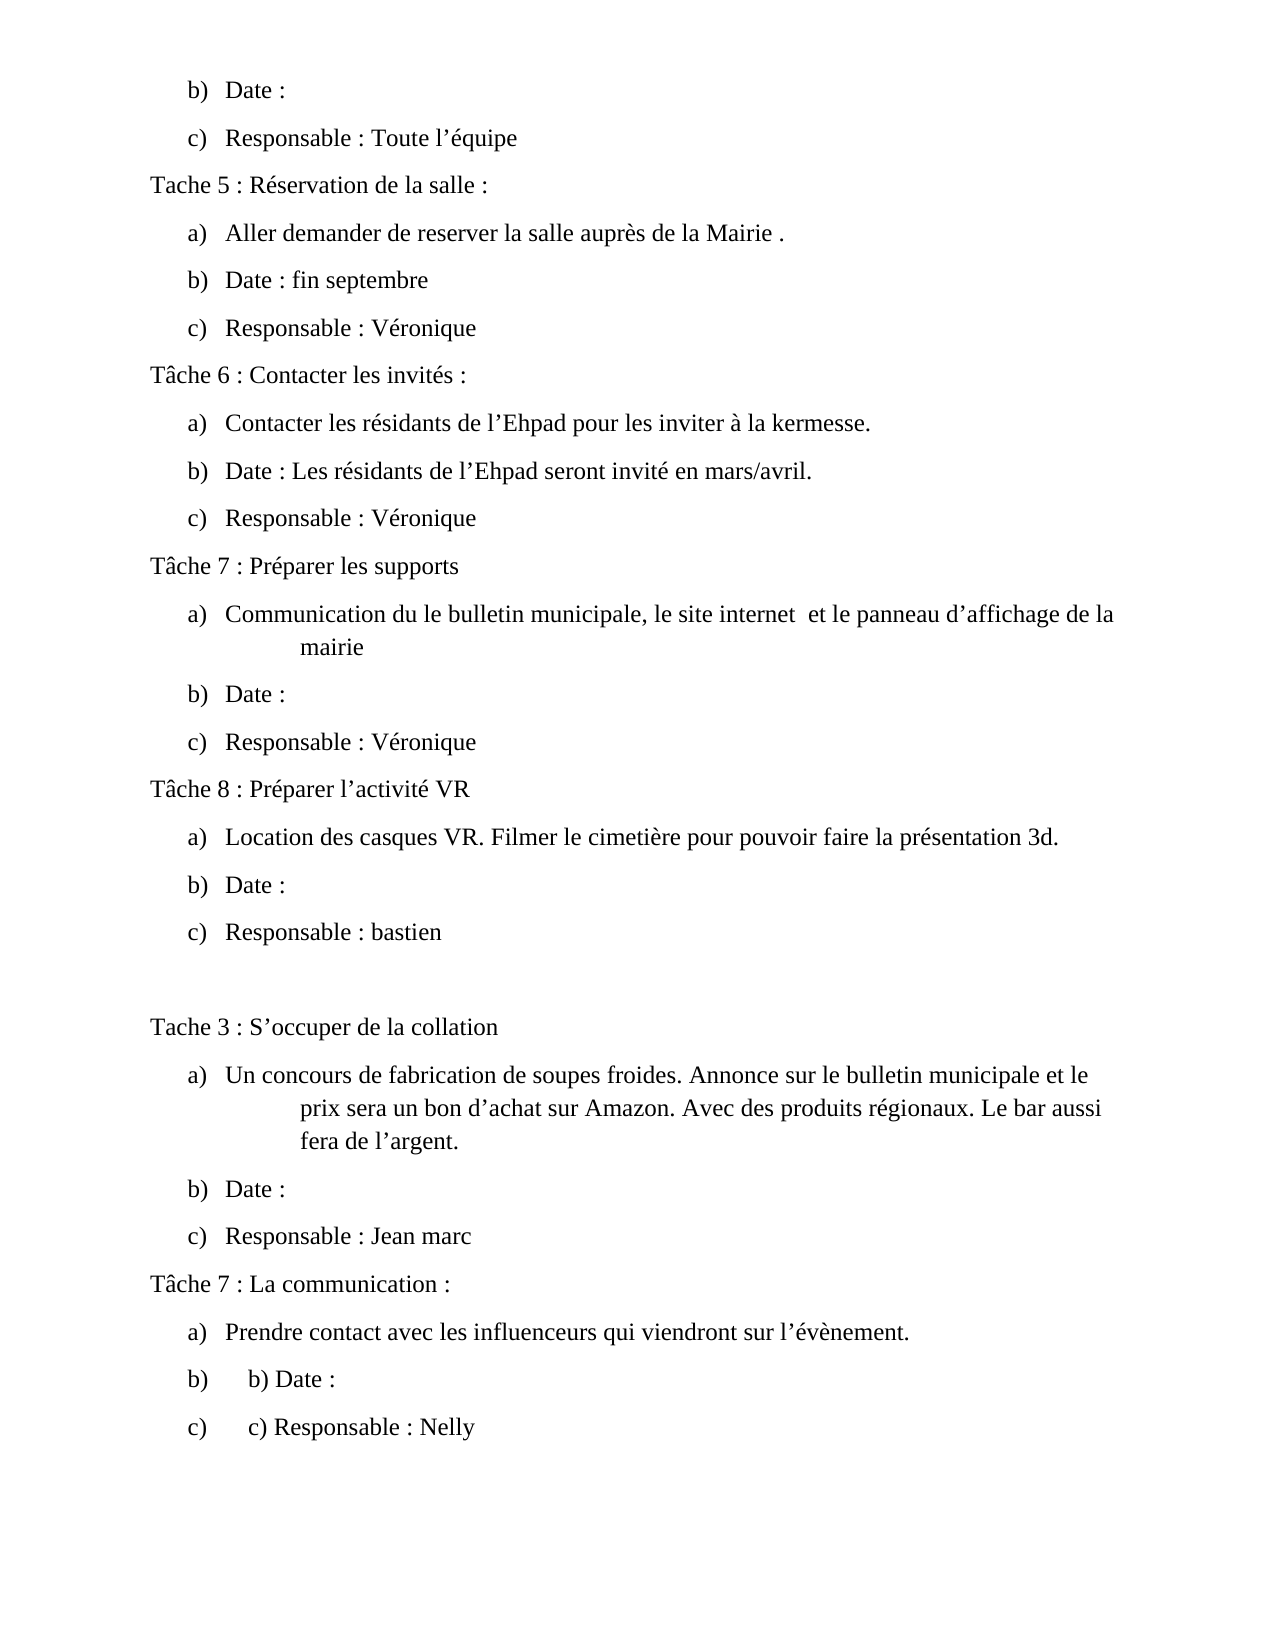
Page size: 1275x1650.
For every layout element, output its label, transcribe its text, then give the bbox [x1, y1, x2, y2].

list Date : Les résidants de l’Ehpad seront invité en mars/avril. [187, 456, 1125, 484]
list Date : [187, 75, 1125, 104]
text Tache 5 : Réservation de la salle : [150, 170, 1125, 199]
text Tâche 7 : Préparer les supports [150, 551, 1125, 580]
list Responsable : bastien [187, 917, 1125, 946]
text Tâche 6 : Contacter les invités : [150, 361, 1125, 389]
list Date : [187, 1174, 1125, 1202]
list Prendre contact avec les influenceurs qui viendront sur l’évènement. [187, 1317, 1125, 1345]
list Un concours de fabrication de soupes froides. Annonce sur le bulletin municipale et le prix sera un bon d’achat sur Amazon. Avec des produits régionaux. Le bar aussi fera de l’argent. [187, 1060, 1125, 1155]
list Responsable : Véronique [187, 313, 1125, 342]
list b) Date : [187, 1364, 1125, 1393]
list Location des casques VR. Filmer le cimetière pour pouvoir faire la présentation 3d. [187, 822, 1125, 851]
list Date : [187, 870, 1125, 898]
list Date : fin septembre [187, 265, 1125, 294]
list Contacter les résidants de l’Ehpad pour les inviter à la kermesse. [187, 408, 1125, 437]
list c) Responsable : Nelly [187, 1412, 1125, 1441]
text Tache 3 : S’occuper de la collation [150, 1012, 1125, 1041]
list Responsable : Jean marc [187, 1221, 1125, 1250]
list Date : [187, 679, 1125, 708]
list Responsable : Toute l’équipe [187, 123, 1125, 151]
list Responsable : Véronique [187, 503, 1125, 532]
list Communication du le bulletin municipale, le site internet et le panneau d’affichage de la mairie [187, 599, 1125, 660]
list Aller demander de reserver la salle auprès de la Mairie . [187, 218, 1125, 247]
text Tâche 8 : Préparer l’activité VR [150, 774, 1125, 803]
list Responsable : Véronique [187, 727, 1125, 756]
text Tâche 7 : La communication : [150, 1269, 1125, 1298]
